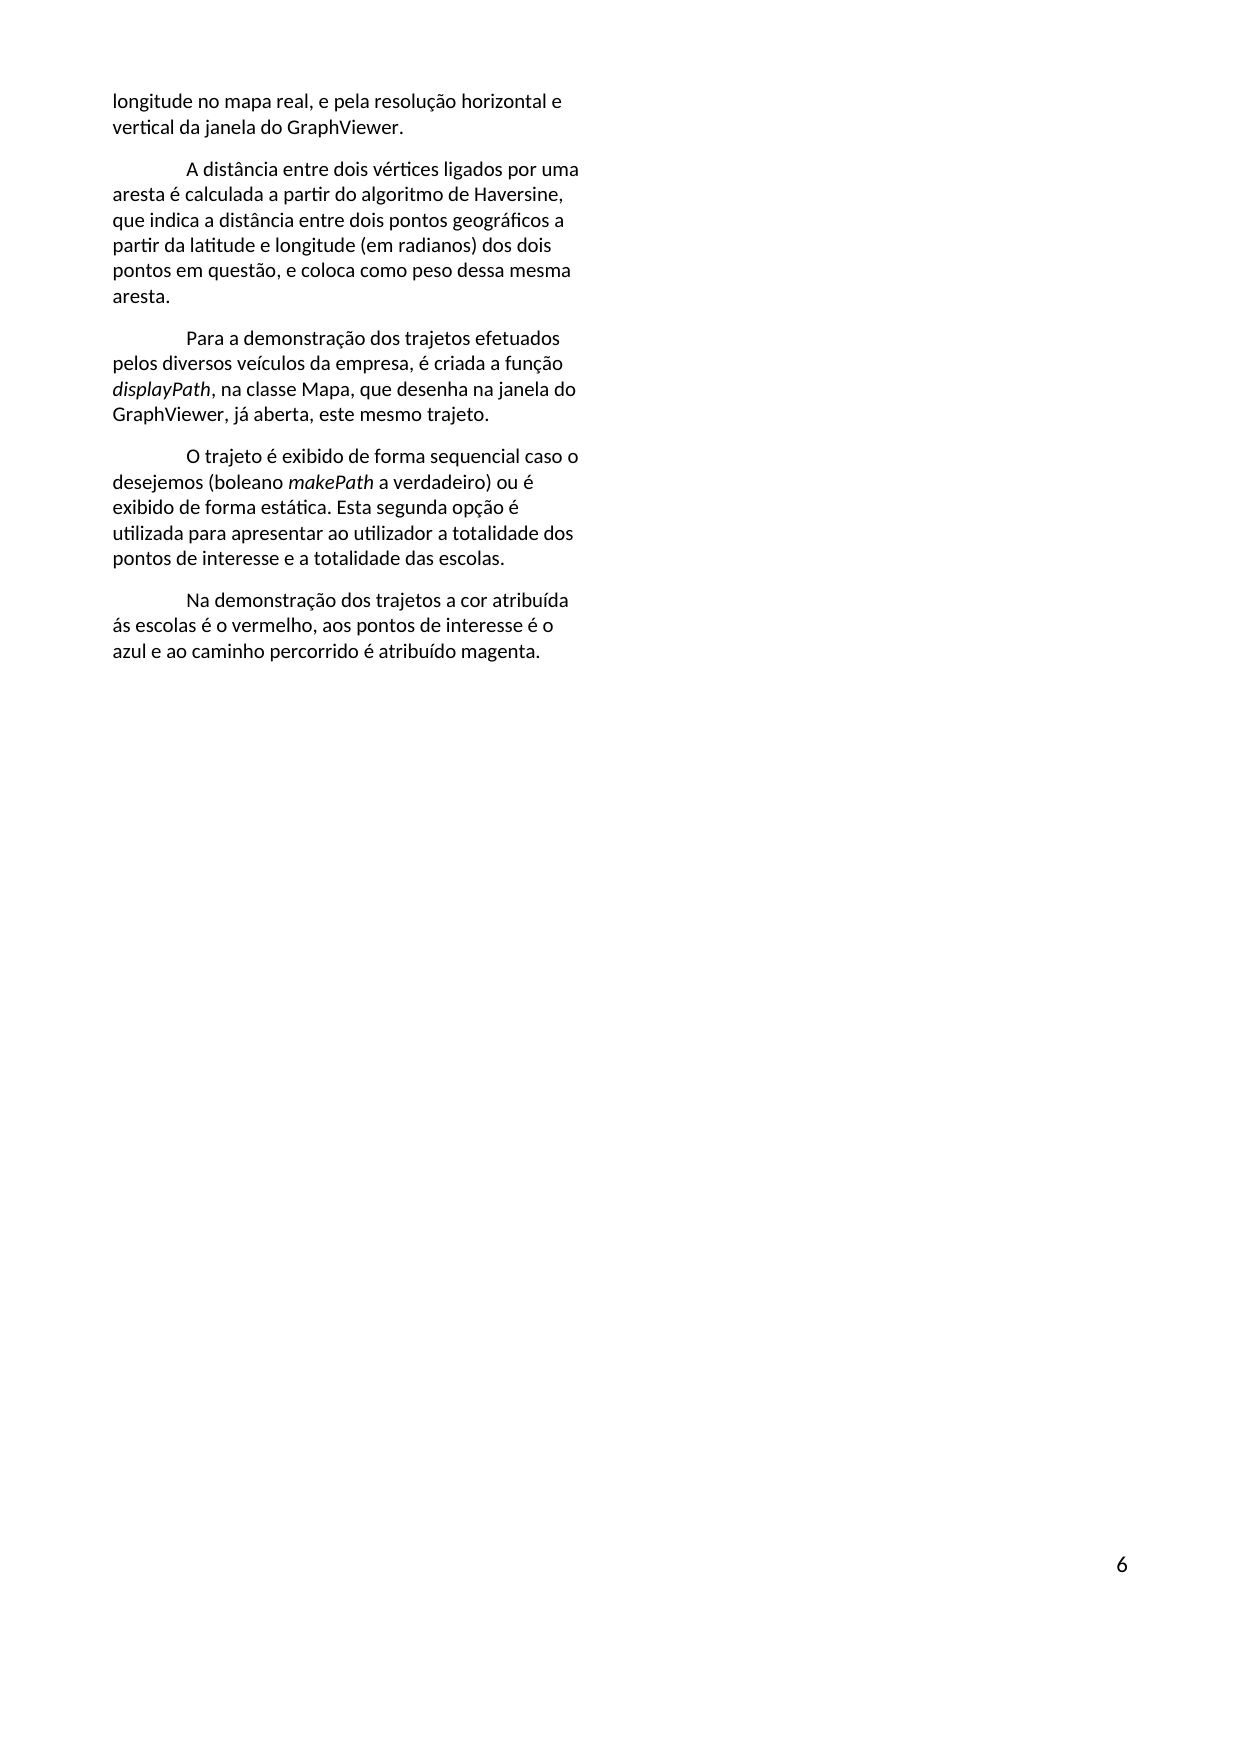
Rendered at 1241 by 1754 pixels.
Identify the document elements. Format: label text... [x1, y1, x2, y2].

text Para a demonstração dos trajetos efetuados pelos diversos veículos da empresa, é criada a função displayPath, na classe Mapa, que desenha na janela do GraphViewer, já aberta, este mesmo trajeto. [112, 325, 583, 427]
text Na demonstração dos trajetos a cor atribuída ás escolas é o vermelho, aos pontos de interesse é o azul e ao caminho percorrido é atribuído magenta. [112, 587, 583, 663]
text A distância entre dois vértices ligados por uma aresta é calculada a partir do algoritmo de Haversine, que indica a distância entre dois pontos geográficos a partir da latitude e longitude (em radianos) dos dois pontos em questão, e coloca como peso dessa mesma aresta. [112, 156, 583, 308]
text longitude no mapa real, e pela resolução horizontal e vertical da janela do GraphViewer. [112, 88, 583, 139]
text O trajeto é exibido de forma sequencial caso o desejemos (boleano makePath a verdadeiro) ou é exibido de forma estática. Esta segunda opção é utilizada para apresentar ao utilizador a totalidade dos pontos de interesse e a totalidade das escolas. [112, 443, 583, 571]
